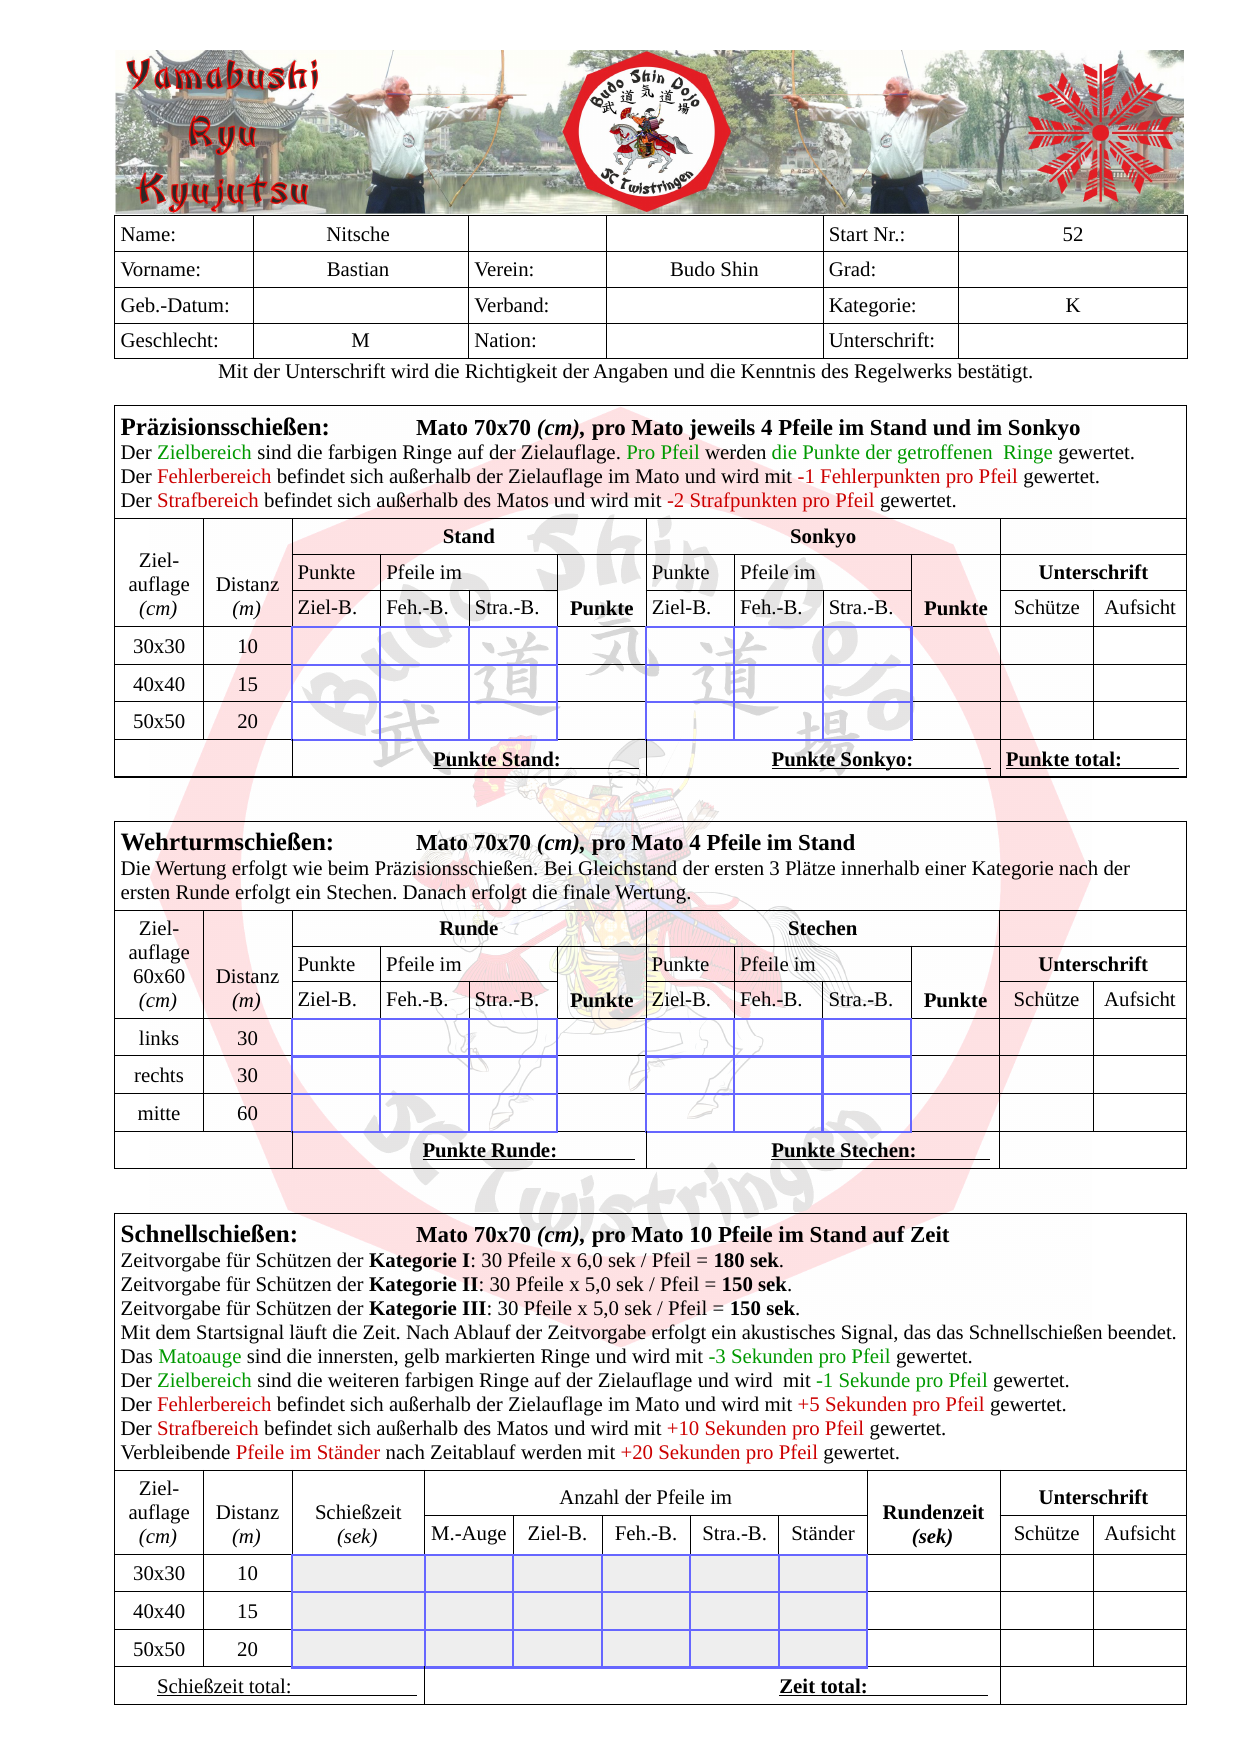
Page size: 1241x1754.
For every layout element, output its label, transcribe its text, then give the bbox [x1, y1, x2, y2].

table_cell [607, 288, 823, 322]
table_cell Ziel-auflage (cm) [115, 519, 148, 626]
table_cell Aufsicht [1094, 591, 1186, 626]
table_cell [868, 1630, 1000, 1666]
table_cell [959, 252, 1187, 287]
table_cell [426, 1593, 512, 1629]
table_cell Rundenzeit (sek) [868, 1471, 1000, 1553]
table_cell [607, 324, 823, 358]
table_cell Geb.-Datum: [115, 288, 253, 322]
table_cell [1093, 1132, 1186, 1168]
table_cell Nation: [469, 324, 606, 358]
picture [115, 50, 1184, 214]
table_cell Kategorie: [824, 288, 958, 322]
table_header Start Nr.: [824, 216, 958, 251]
table_cell Punkte total: [1093, 740, 1186, 776]
table_cell [691, 1593, 778, 1629]
table_cell [1094, 1592, 1186, 1629]
table_cell Anzahl der Pfeile im [425, 1471, 867, 1515]
table_cell Budo Shin [607, 252, 823, 287]
table_cell links [115, 1019, 148, 1055]
table_cell 40x40 [115, 1592, 203, 1629]
table_cell Grad: [824, 252, 958, 287]
table_cell [603, 1631, 689, 1666]
table_cell rechts [115, 1056, 148, 1093]
table_cell [780, 1631, 866, 1666]
table_cell [959, 324, 1187, 358]
table_header 52 [959, 216, 1187, 251]
table_cell [1094, 1630, 1186, 1666]
table_cell [691, 1556, 778, 1591]
table_cell [603, 1556, 689, 1591]
table_cell 30x30 [115, 1555, 203, 1591]
table_header Name: [115, 216, 253, 251]
table_cell [1094, 1019, 1186, 1055]
table_cell Schütze [1001, 1516, 1093, 1553]
table_header Präzisionsschießen: Mato 70x70 (cm), pro Mato jeweils 4 Pfeile im Stand und im Sonkyo Der Zielbereich sind die farbigen Ringe auf der Zielauflage. Pro Pfeil werden die Punkte der getroffenen Ringe gewertet. Der Fehlerbereich befindet sich außerhalb der Zielauflage im Mato und wird mit -1 Fehlerpunkten pro Pfeil gewertet. Der Strafbereich befindet sich außerhalb des Matos und wird mit -2 Strafpunkten pro Pfeil gewertet. [1093, 406, 1186, 518]
table_cell 40x40 [115, 665, 148, 701]
table_cell Zeit total: [425, 1667, 1000, 1704]
table_cell [1093, 911, 1186, 946]
table_cell [1001, 1555, 1093, 1591]
table_cell Verein: [469, 252, 606, 287]
table_cell Unterschrift [1093, 555, 1186, 589]
table_cell [1093, 519, 1186, 554]
table_cell Geschlecht: [115, 324, 253, 358]
table_cell Aufsicht [1094, 982, 1186, 1018]
table_cell 30x30 [115, 627, 148, 664]
table_cell Unterschrift [1001, 1471, 1186, 1515]
table_cell [1094, 702, 1186, 739]
table_cell [1094, 665, 1186, 701]
table_cell Ziel-auflage (cm) [115, 1471, 203, 1553]
table_cell [691, 1631, 778, 1666]
table_cell [1094, 1555, 1186, 1591]
table_cell [115, 740, 148, 776]
table_cell [780, 1556, 866, 1591]
table_cell [426, 1631, 512, 1666]
table_header [607, 216, 823, 251]
table_cell [1094, 1056, 1186, 1093]
table_header [469, 216, 606, 251]
table_cell Bastian [254, 252, 468, 287]
table_cell Ziel-B. [514, 1516, 602, 1553]
table_cell [293, 1593, 424, 1629]
table_cell K [959, 288, 1187, 322]
table_cell [293, 1631, 424, 1666]
table_cell [780, 1593, 866, 1629]
table_cell [868, 1555, 1000, 1591]
table_cell [603, 1593, 689, 1629]
table_cell 50x50 [115, 1630, 203, 1666]
table_cell [1001, 1630, 1093, 1666]
table_cell [514, 1631, 601, 1666]
table_cell mitte [115, 1094, 148, 1131]
table_cell Unterschrift [1093, 947, 1186, 981]
table_cell M.-Auge [425, 1516, 513, 1553]
table_cell M [254, 324, 468, 358]
table_cell Stra.-B. [691, 1516, 778, 1553]
table_cell [1001, 1592, 1093, 1629]
table_cell [254, 288, 468, 322]
table_cell 10 [204, 1555, 291, 1591]
table_cell [1001, 1667, 1186, 1704]
text Mit der Unterschrift wird die Richtigkeit der Angaben und die Kenntnis des Regelwerks bestätigt. [128, 359, 1123, 383]
table_cell 15 [204, 1592, 291, 1629]
table_cell Ziel-auflage 60x60 (cm) [115, 911, 148, 1018]
table_cell Feh.-B. [603, 1516, 690, 1553]
table_cell Ständer [779, 1516, 867, 1553]
table_cell Unterschrift: [824, 324, 958, 358]
table_cell [1094, 627, 1186, 664]
table_header Wehrturmschießen: Mato 70x70 (cm), pro Mato 4 Pfeile im Stand Die Wertung erfolgt wie beim Präzisionsschießen. Bei Gleichstand der ersten 3 Plätze innerhalb einer Kategorie nach der ersten Runde erfolgt ein Stechen. Danach erfolgt die finale Wertung. [1093, 822, 1186, 910]
table_cell Verband: [469, 288, 606, 322]
table_cell 20 [204, 1630, 291, 1666]
table_cell [1094, 1094, 1186, 1131]
table_cell [115, 1132, 148, 1168]
table_cell Distanz (m) [204, 1471, 292, 1553]
table_cell [514, 1593, 601, 1629]
table_cell Schießzeit total: [115, 1667, 424, 1704]
table_cell Vorname: [115, 252, 253, 287]
table_cell Aufsicht [1094, 1516, 1186, 1553]
table_cell Schießzeit (sek) [293, 1471, 424, 1553]
table_header Nitsche [254, 216, 468, 251]
table_cell [293, 1556, 424, 1591]
table_cell [426, 1556, 512, 1591]
table_header Schnellschießen: Mato 70x70 (cm), pro Mato 10 Pfeile im Stand auf Zeit Zeitvorgabe für Schützen der Kategorie I: 30 Pfeile x 6,0 sek / Pfeil = 180 sek. Zeitvorgabe für Schützen der Kategorie II: 30 Pfeile x 5,0 sek / Pfeil = 150 sek. Zeitvorgabe für Schützen der Kategorie III: 30 Pfeile x 5,0 sek / Pfeil = 150 sek. Mit dem Startsignal läuft die Zeit. Nach Ablauf der Zeitvorgabe erfolgt ein akustisches Signal, das das Schnellschießen beendet. Das Matoauge sind die innersten, gelb markierten Ringe und wird mit -3 Sekunden pro Pfeil gewertet. Der Zielbereich sind die weiteren farbigen Ringe auf der Zielauflage und wird mit -1 Sekunde pro Pfeil gewertet. Der Fehlerbereich befindet sich außerhalb der Zielauflage im Mato und wird mit +5 Sekunden pro Pfeil gewertet. Der Strafbereich befindet sich außerhalb des Matos und wird mit +10 Sekunden pro Pfeil gewertet. Verbleibende Pfeile im Ständer nach Zeitablauf werden mit +20 Sekunden pro Pfeil gewertet. [115, 1214, 1186, 1470]
table_cell 50x50 [115, 702, 148, 739]
table_cell [868, 1592, 1000, 1629]
table_cell [514, 1556, 601, 1591]
